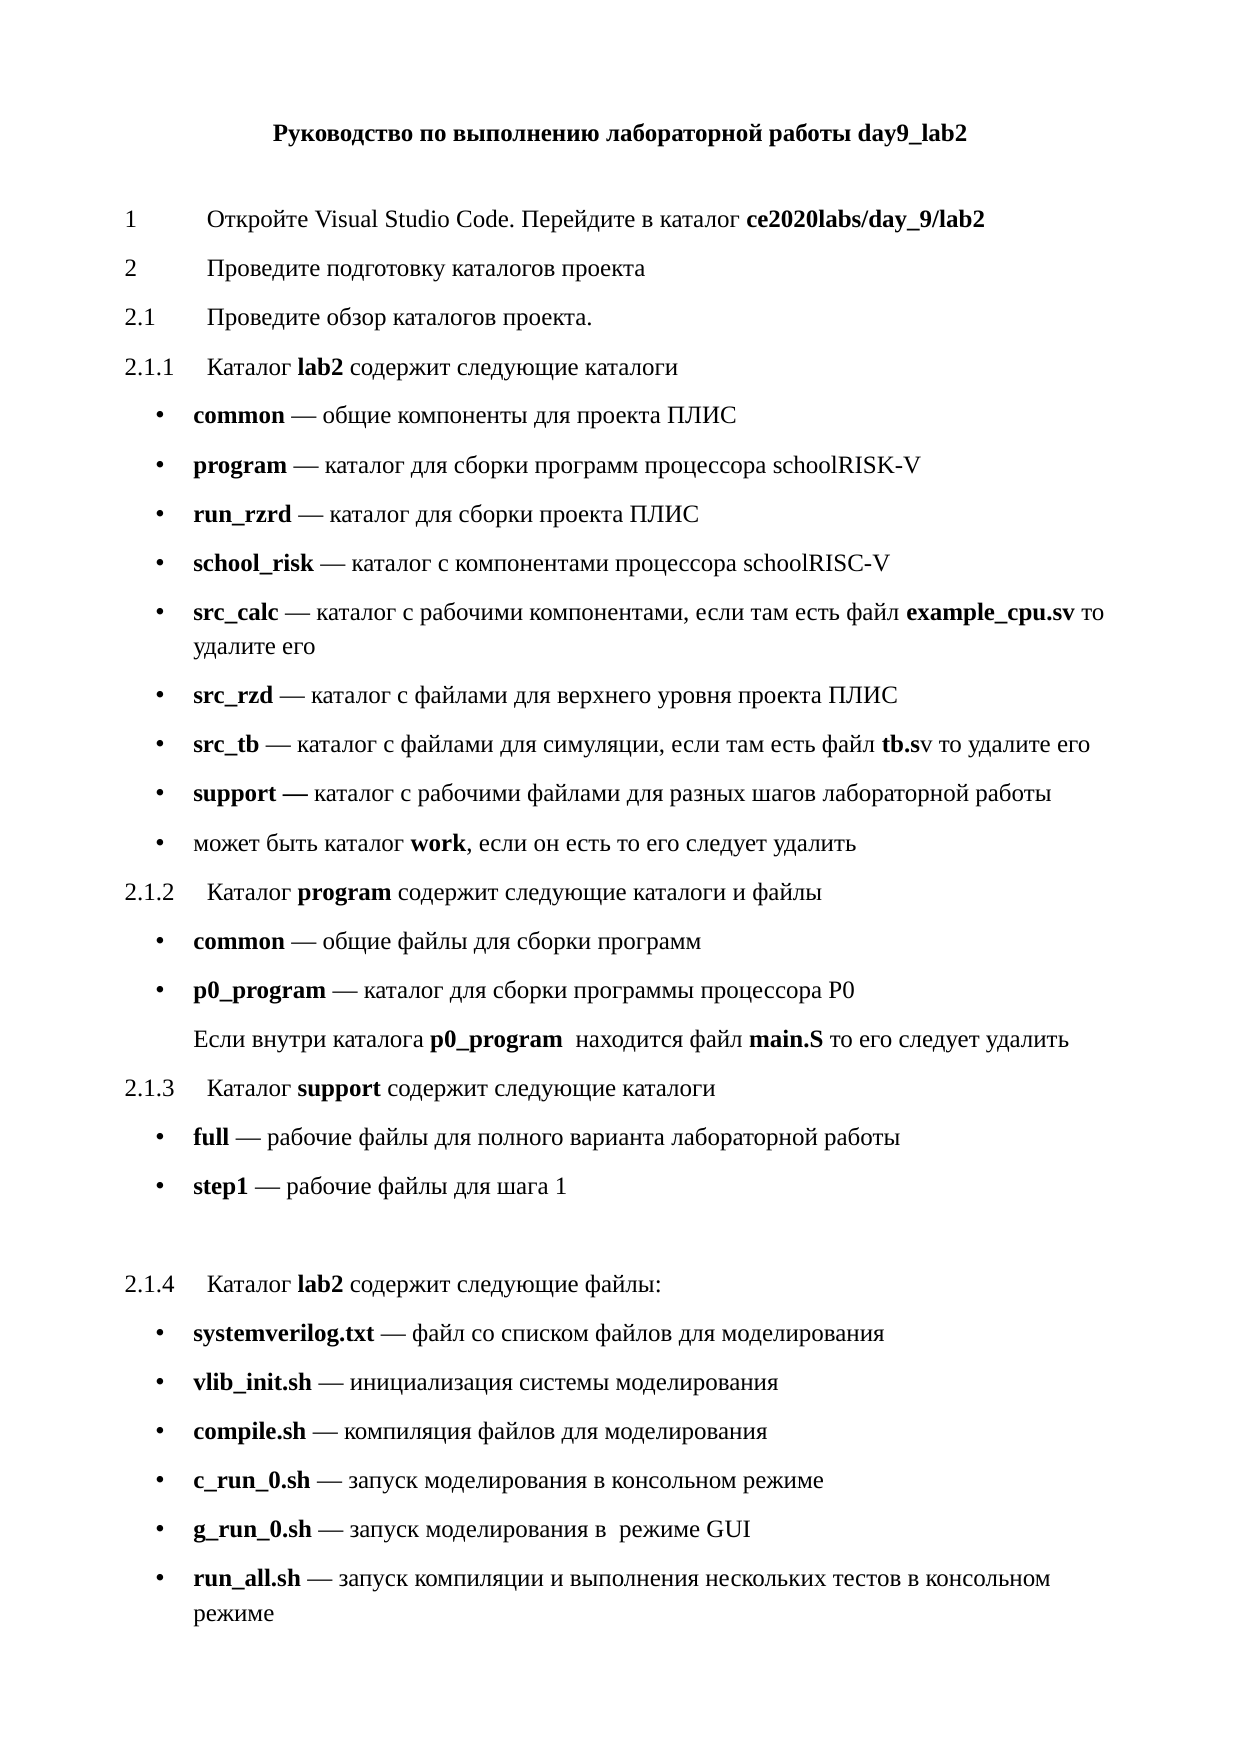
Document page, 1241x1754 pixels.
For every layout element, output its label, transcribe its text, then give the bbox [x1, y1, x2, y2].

list support — каталог с рабочими файлами для разных шагов лабораторной работы [156, 778, 1122, 807]
list run_rzrd — каталог для сборки проекта ПЛИС [156, 499, 1122, 527]
list p0_program — каталог для сборки программы процессора P0 [156, 975, 1122, 1003]
list vlib_init.sh — инициализация системы моделирования [156, 1367, 1122, 1396]
list Каталог lab2 содержит следующие файлы: [118, 1269, 1122, 1298]
list Каталог support содержит следующие каталоги [118, 1073, 1122, 1102]
list c_run_0.sh — запуск моделирования в консольном режиме [156, 1465, 1122, 1494]
list src_tb — каталог с файлами для симуляции, если там есть файл tb.sv то удалите его [156, 729, 1122, 758]
list src_calc — каталог с рабочими компонентами, если там есть файл example_cpu.sv то удалите его [156, 597, 1122, 660]
text Руководство по выполнению лабораторной работы day9_lab2 [118, 118, 1122, 147]
list Проведите подготовку каталогов проекта [118, 253, 1122, 282]
list step1 — рабочие файлы для шага 1 [156, 1171, 1122, 1200]
list program — каталог для сборки программ процессора schoolRISK-V [156, 450, 1122, 478]
list compile.sh — компиляция файлов для моделирования [156, 1416, 1122, 1445]
list Каталог lab2 содержит следующие каталоги [118, 352, 1122, 380]
list Проведите обзор каталогов проекта. [118, 302, 1122, 331]
list может быть каталог work, если он есть то его следует удалить [156, 828, 1122, 856]
list Каталог program содержит следующие каталоги и файлы [118, 877, 1122, 905]
list Если внутри каталога p0_program находится файл main.S то его следует удалить [156, 1024, 1122, 1053]
list Откройте Visual Studio Code. Перейдите в каталог ce2020labs/day_9/lab2 [118, 204, 1122, 233]
list src_rzd — каталог с файлами для верхнего уровня проекта ПЛИС [156, 680, 1122, 709]
list g_run_0.sh — запуск моделирования в режиме GUI [156, 1514, 1122, 1543]
list run_all.sh — запуск компиляции и выполнения нескольких тестов в консольном режиме [156, 1563, 1122, 1627]
list school_risk — каталог с компонентами процессора schoolRISC-V [156, 548, 1122, 577]
list common — общие компоненты для проекта ПЛИС [156, 401, 1122, 429]
list systemverilog.txt — файл со списком файлов для моделирования [156, 1318, 1122, 1347]
list full — рабочие файлы для полного варианта лабораторной работы [156, 1122, 1122, 1151]
list common — общие файлы для сборки программ [156, 926, 1122, 954]
